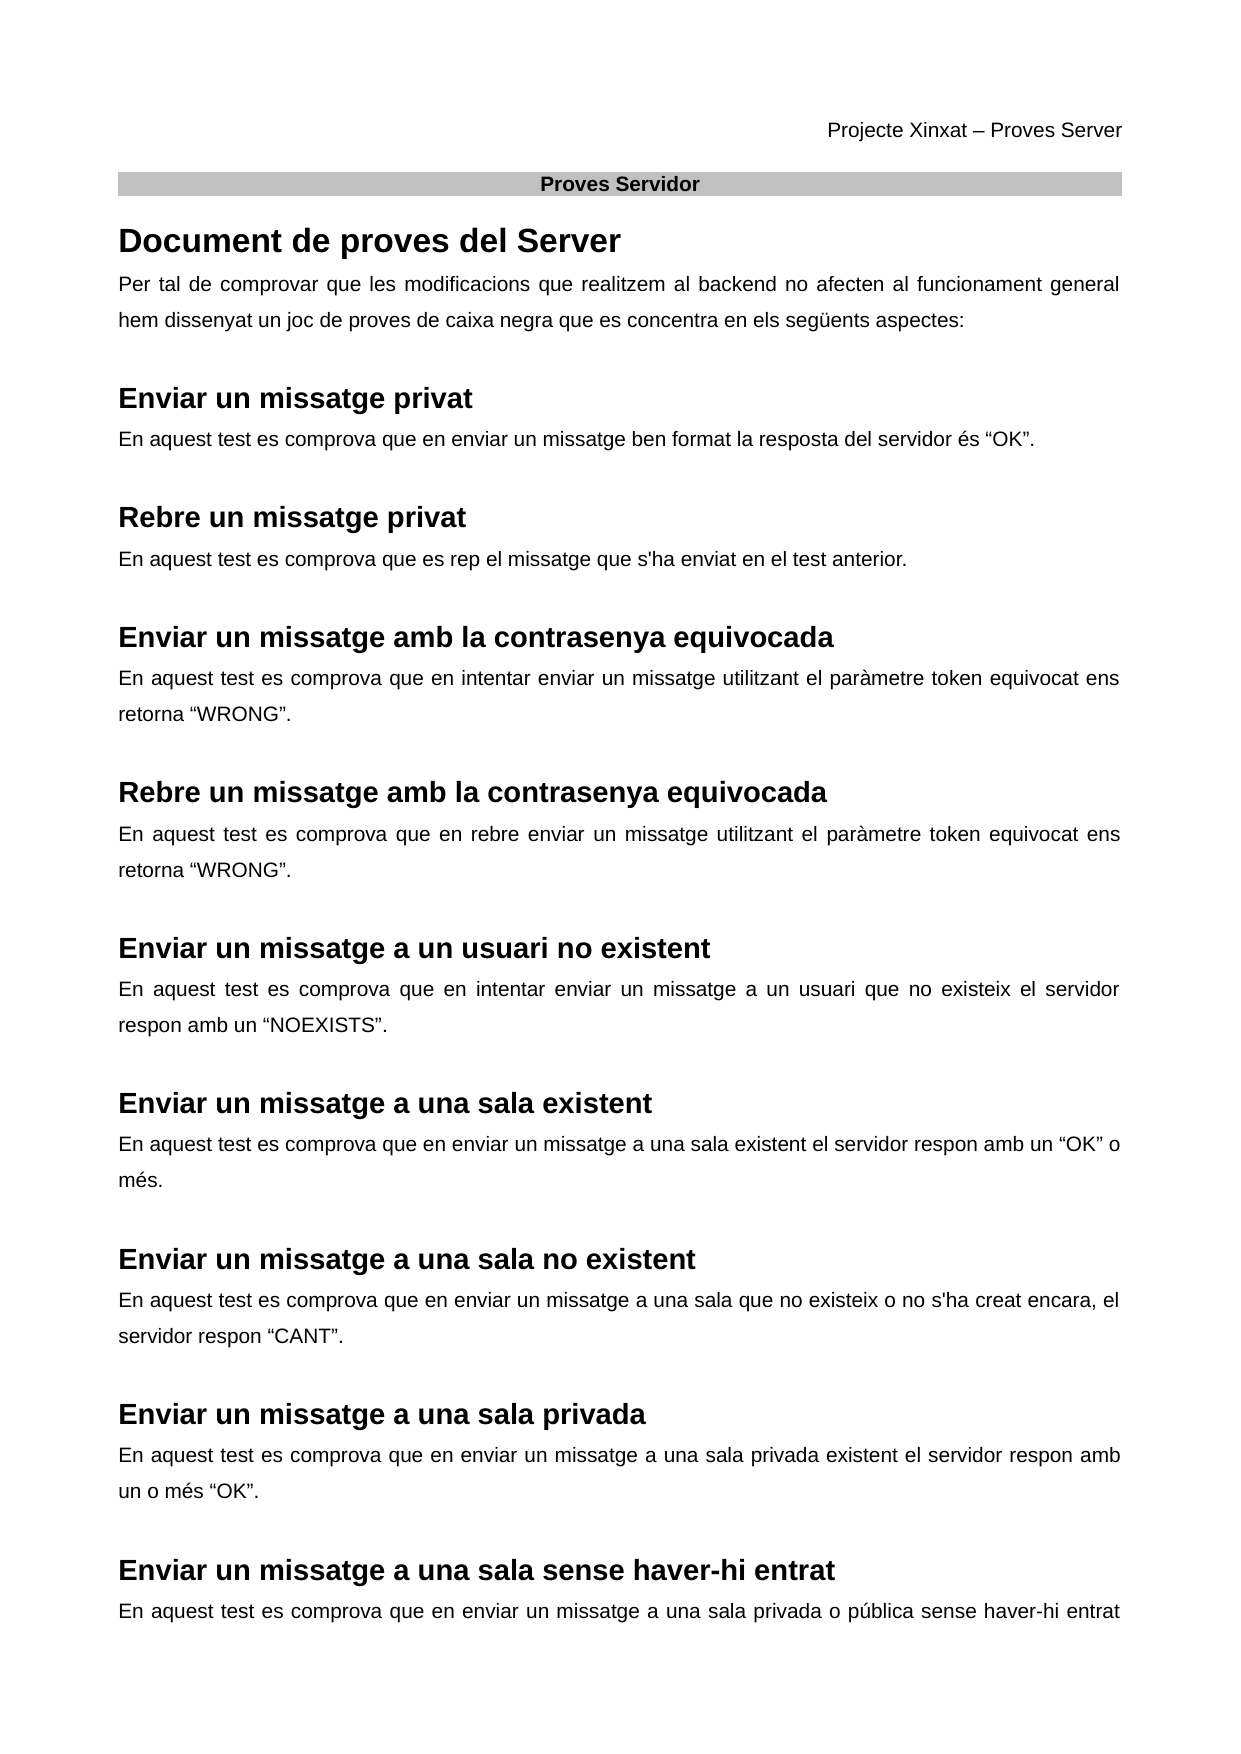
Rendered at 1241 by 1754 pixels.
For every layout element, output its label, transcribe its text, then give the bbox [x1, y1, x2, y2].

text En aquest test es comprova que en enviar un missatge a una sala que no existeix o no s'ha creat encara, el servidor respon “CANT”. [118, 1288, 1122, 1348]
text En aquest test es comprova que en rebre enviar un missatge utilitzant el paràmetre token equivocat ens retorna “WRONG”. [118, 821, 1122, 881]
subtitle Enviar un missatge a un usuari no existent [118, 931, 1122, 964]
subtitle Proves Servidor [118, 172, 1122, 196]
text En aquest test es comprova que en enviar un missatge a una sala privada existent el servidor respon amb un o més “OK”. [118, 1443, 1122, 1503]
text Per tal de comprovar que les modificacions que realitzem al backend no afecten al funcionament general hem dissenyat un joc de proves de caixa negra que es concentra en els següents aspectes: [118, 272, 1122, 332]
subtitle Enviar un missatge a una sala sense haver-hi entrat [118, 1552, 1122, 1586]
text En aquest test es comprova que en enviar un missatge ben format la resposta del servidor és “OK”. [118, 427, 1122, 451]
subtitle Rebre un missatge amb la contrasenya equivocada [118, 775, 1122, 809]
subtitle Enviar un missatge a una sala no existent [118, 1242, 1122, 1275]
text En aquest test es comprova que en enviar un missatge a una sala privada o pública sense haver-hi entrat [118, 1598, 1122, 1622]
text En aquest test es comprova que en enviar un missatge a una sala existent el servidor respon amb un “OK” o més. [118, 1132, 1122, 1192]
text En aquest test es comprova que en intentar enviar un missatge a un usuari que no existeix el servidor respon amb un “NOEXISTS”. [118, 977, 1122, 1037]
subtitle Enviar un missatge amb la contrasenya equivocada [118, 620, 1122, 653]
text En aquest test es comprova que es rep el missatge que s'ha enviat en el test anterior. [118, 547, 1122, 571]
subtitle Enviar un missatge a una sala existent [118, 1086, 1122, 1120]
subtitle Enviar un missatge privat [118, 381, 1122, 414]
subtitle Enviar un missatge a una sala privada [118, 1397, 1122, 1431]
subtitle Rebre un missatge privat [118, 501, 1122, 534]
subtitle Document de proves del Server [118, 221, 1122, 259]
text En aquest test es comprova que en intentar enviar un missatge utilitzant el paràmetre token equivocat ens retorna “WRONG”. [118, 666, 1122, 726]
